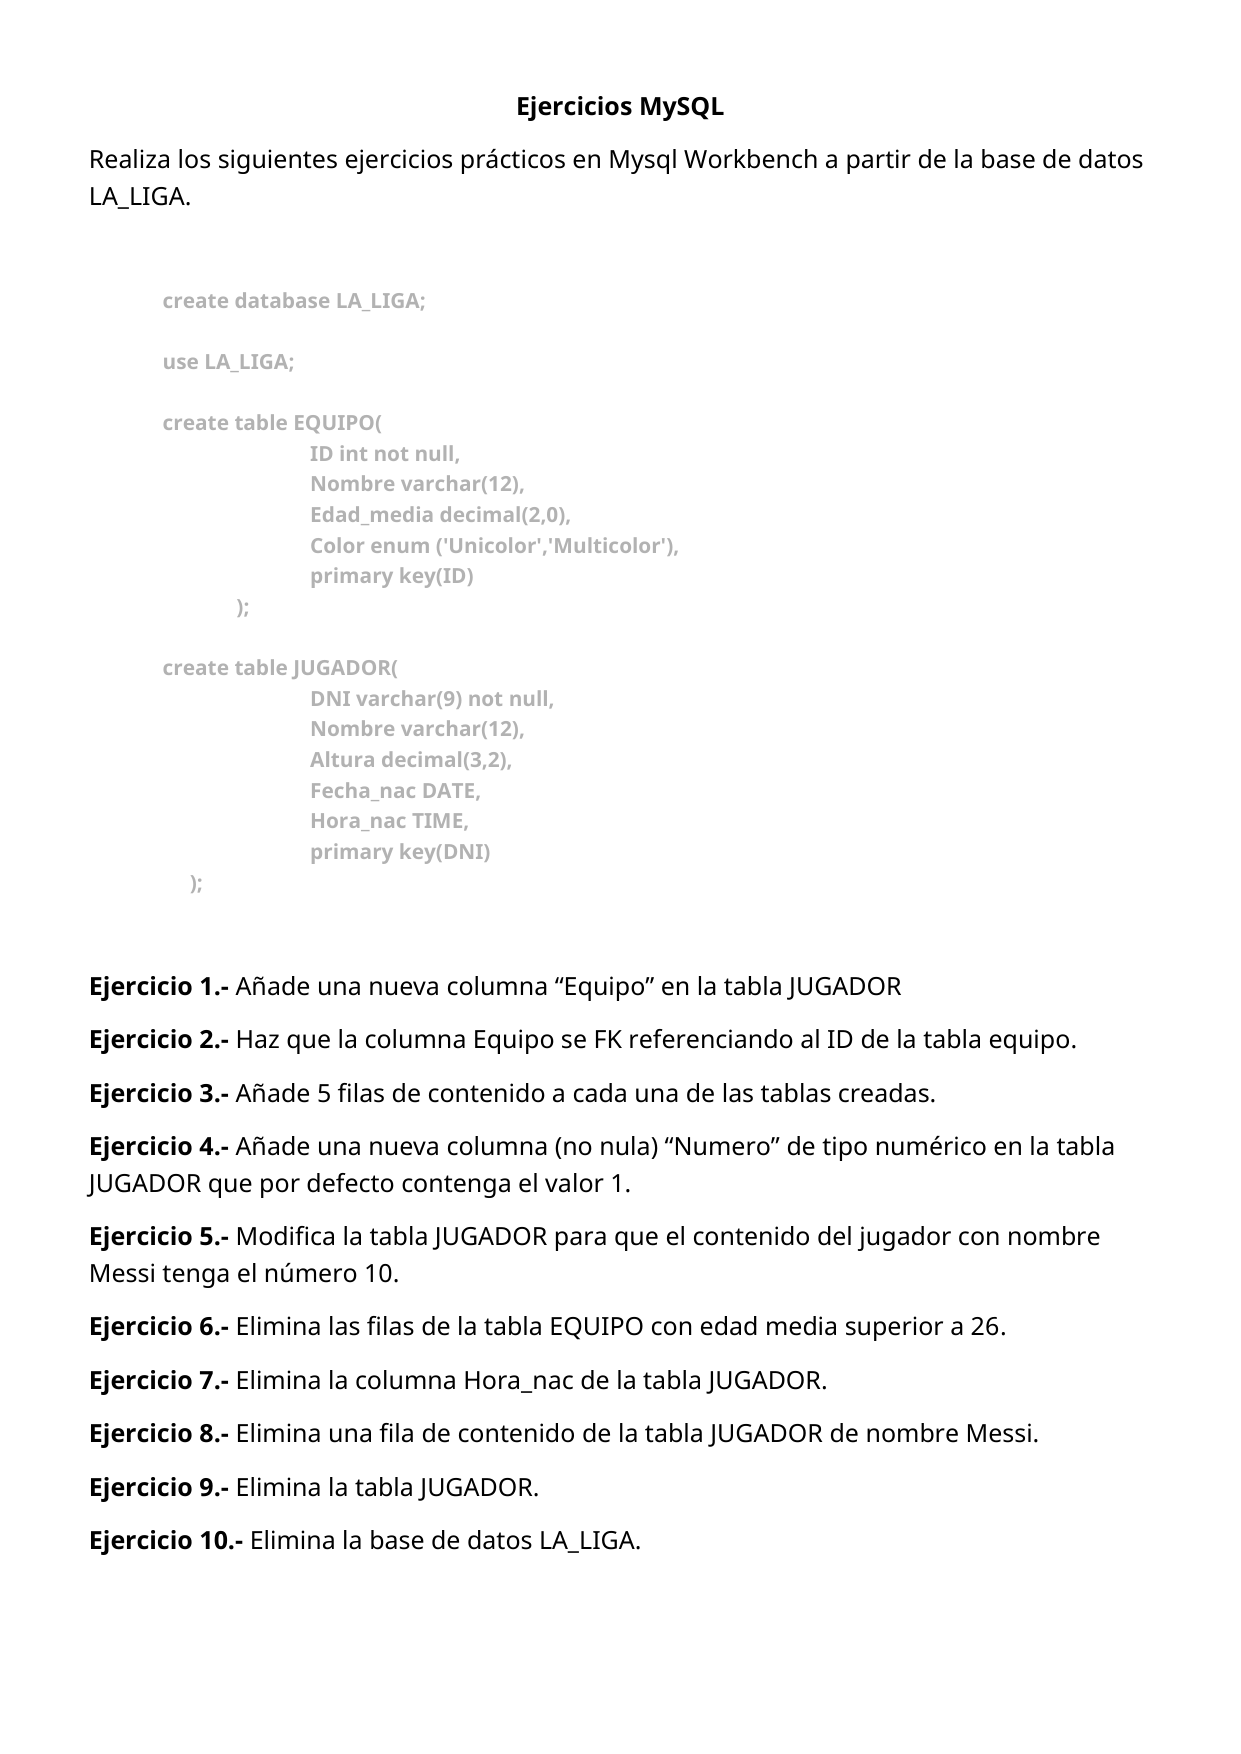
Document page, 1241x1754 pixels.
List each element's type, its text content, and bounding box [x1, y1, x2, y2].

text create database LA_LIGA; use LA_LIGA; create table EQUIPO( ID int not null, Nombre varchar(12), Edad_media decimal(2,0), Color enum ('Unicolor','Multicolor'), primary key(ID) ); create table JUGADOR( DNI varchar(9) not null, Nombre varchar(12), Altura decimal(3,2), Fecha_nac DATE, Hora_nac TIME, primary key(DNI) ); [162, 286, 1152, 896]
text Ejercicio 6.- Elimina las filas de la tabla EQUIPO con edad media superior a 26. [89, 1309, 1152, 1343]
text Ejercicio 9.- Elimina la tabla JUGADOR. [89, 1469, 1152, 1503]
text Ejercicio 7.- Elimina la columna Hora_nac de la tabla JUGADOR. [89, 1362, 1152, 1397]
text Ejercicios MySQL [89, 89, 1152, 123]
text Ejercicio 10.- Elimina la base de datos LA_LIGA. [89, 1523, 1152, 1557]
text Ejercicio 1.- Añade una nueva columna “Equipo” en la tabla JUGADOR [89, 968, 1152, 1002]
text Ejercicio 8.- Elimina una fila de contenido de la tabla JUGADOR de nombre Messi. [89, 1416, 1152, 1450]
text Ejercicio 3.- Añade 5 filas de contenido a cada una de las tablas creadas. [89, 1075, 1152, 1109]
text Ejercicio 2.- Haz que la columna Equipo se FK referenciando al ID de la tabla equipo. [89, 1022, 1152, 1056]
text Ejercicio 5.- Modifica la tabla JUGADOR para que el contenido del jugador con nombre Messi tenga el número 10. [89, 1219, 1152, 1290]
text Realiza los siguientes ejercicios prácticos en Mysql Workbench a partir de la base de datos LA_LIGA. [89, 142, 1152, 213]
text Ejercicio 4.- Añade una nueva columna (no nula) “Numero” de tipo numérico en la tabla JUGADOR que por defecto contenga el valor 1. [89, 1129, 1152, 1199]
